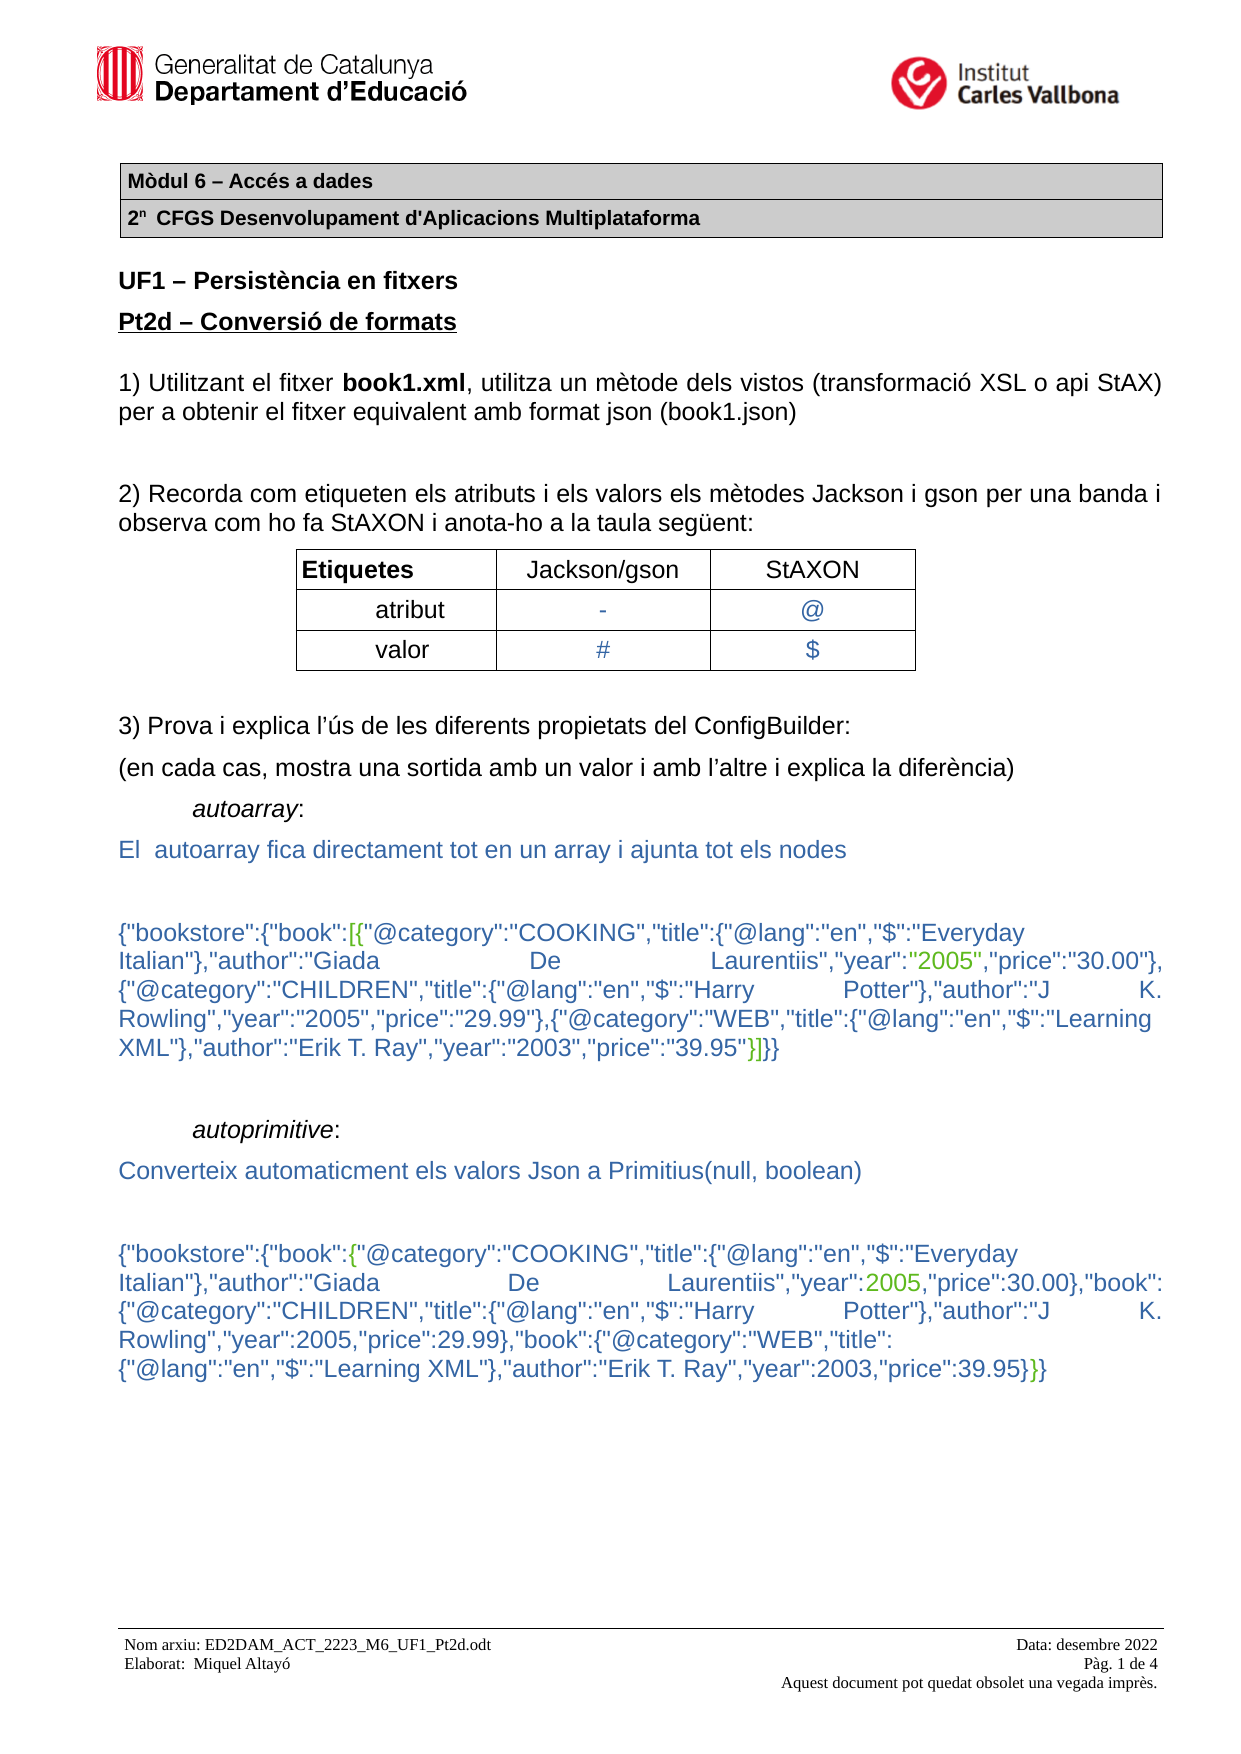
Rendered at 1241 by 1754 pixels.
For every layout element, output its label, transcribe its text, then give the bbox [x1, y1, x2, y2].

table_cell - [497, 590, 710, 630]
text {"bookstore":{"book":[{"@category":"COOKING","title":{"@lang":"en","$":"Everyday Italian"},"author":"Giada De Laurentiis","year":"2005","price":"30.00"},{"@category":"CHILDREN","title":{"@lang":"en","$":"Harry Potter"},"author":"J K. Rowling","year":"2005","price":"29.99"},{"@category":"WEB","title":{"@lang":"en","$":"Learning XML"},"author":"Erik T. Ray","year":"2003","price":"39.95"}]}} [118, 918, 1163, 1061]
table_cell atribut [297, 590, 496, 630]
table_header Etiquetes [297, 550, 496, 589]
picture [97, 46, 494, 109]
text autoarray: [118, 794, 1163, 823]
text UF1 – Persistència en fitxers [118, 266, 1163, 294]
table_header Mòdul 6 – Accés a dades [121, 164, 1162, 199]
text Pt2d – Conversió de formats [118, 307, 1163, 336]
table_header Jackson/gson [497, 550, 710, 589]
picture [889, 53, 1130, 112]
table_cell @ [711, 590, 915, 630]
text autoprimitive: [118, 1115, 1163, 1144]
text 2) Recorda com etiqueten els atributs i els valors els mètodes Jackson i gson per una banda i observa com ho fa StAXON i anota-ho a la taula següent: [118, 479, 1163, 537]
table_cell # [497, 631, 710, 670]
text Converteix automaticment els valors Json a Primitius(null, boolean) [118, 1156, 1163, 1185]
text (en cada cas, mostra una sortida amb un valor i amb l’altre i explica la diferència) [118, 753, 1163, 781]
table_header StAXON [711, 550, 915, 589]
table_cell valor [297, 631, 496, 670]
table_cell $ [711, 631, 915, 670]
text 1) Utilitzant el fitxer book1.xml, utilitza un mètode dels vistos (transformació XSL o api StAX) per a obtenir el fitxer equivalent amb format json (book1.json) [118, 368, 1163, 425]
table_cell 2n CFGS Desenvolupament d'Aplicacions Multiplataforma [121, 200, 1162, 237]
text 3) Prova i explica l’ús de les diferents propietats del ConfigBuilder: [118, 711, 1163, 740]
text {"bookstore":{"book":{"@category":"COOKING","title":{"@lang":"en","$":"Everyday Italian"},"author":"Giada De Laurentiis","year":2005,"price":30.00},"book":{"@category":"CHILDREN","title":{"@lang":"en","$":"Harry Potter"},"author":"J K. Rowling","year":2005,"price":29.99},"book":{"@category":"WEB","title":{"@lang":"en","$":"Learning XML"},"author":"Erik T. Ray","year":2003,"price":39.95}}} [118, 1239, 1163, 1383]
text El autoarray fica directament tot en un array i ajunta tot els nodes [118, 835, 1163, 864]
